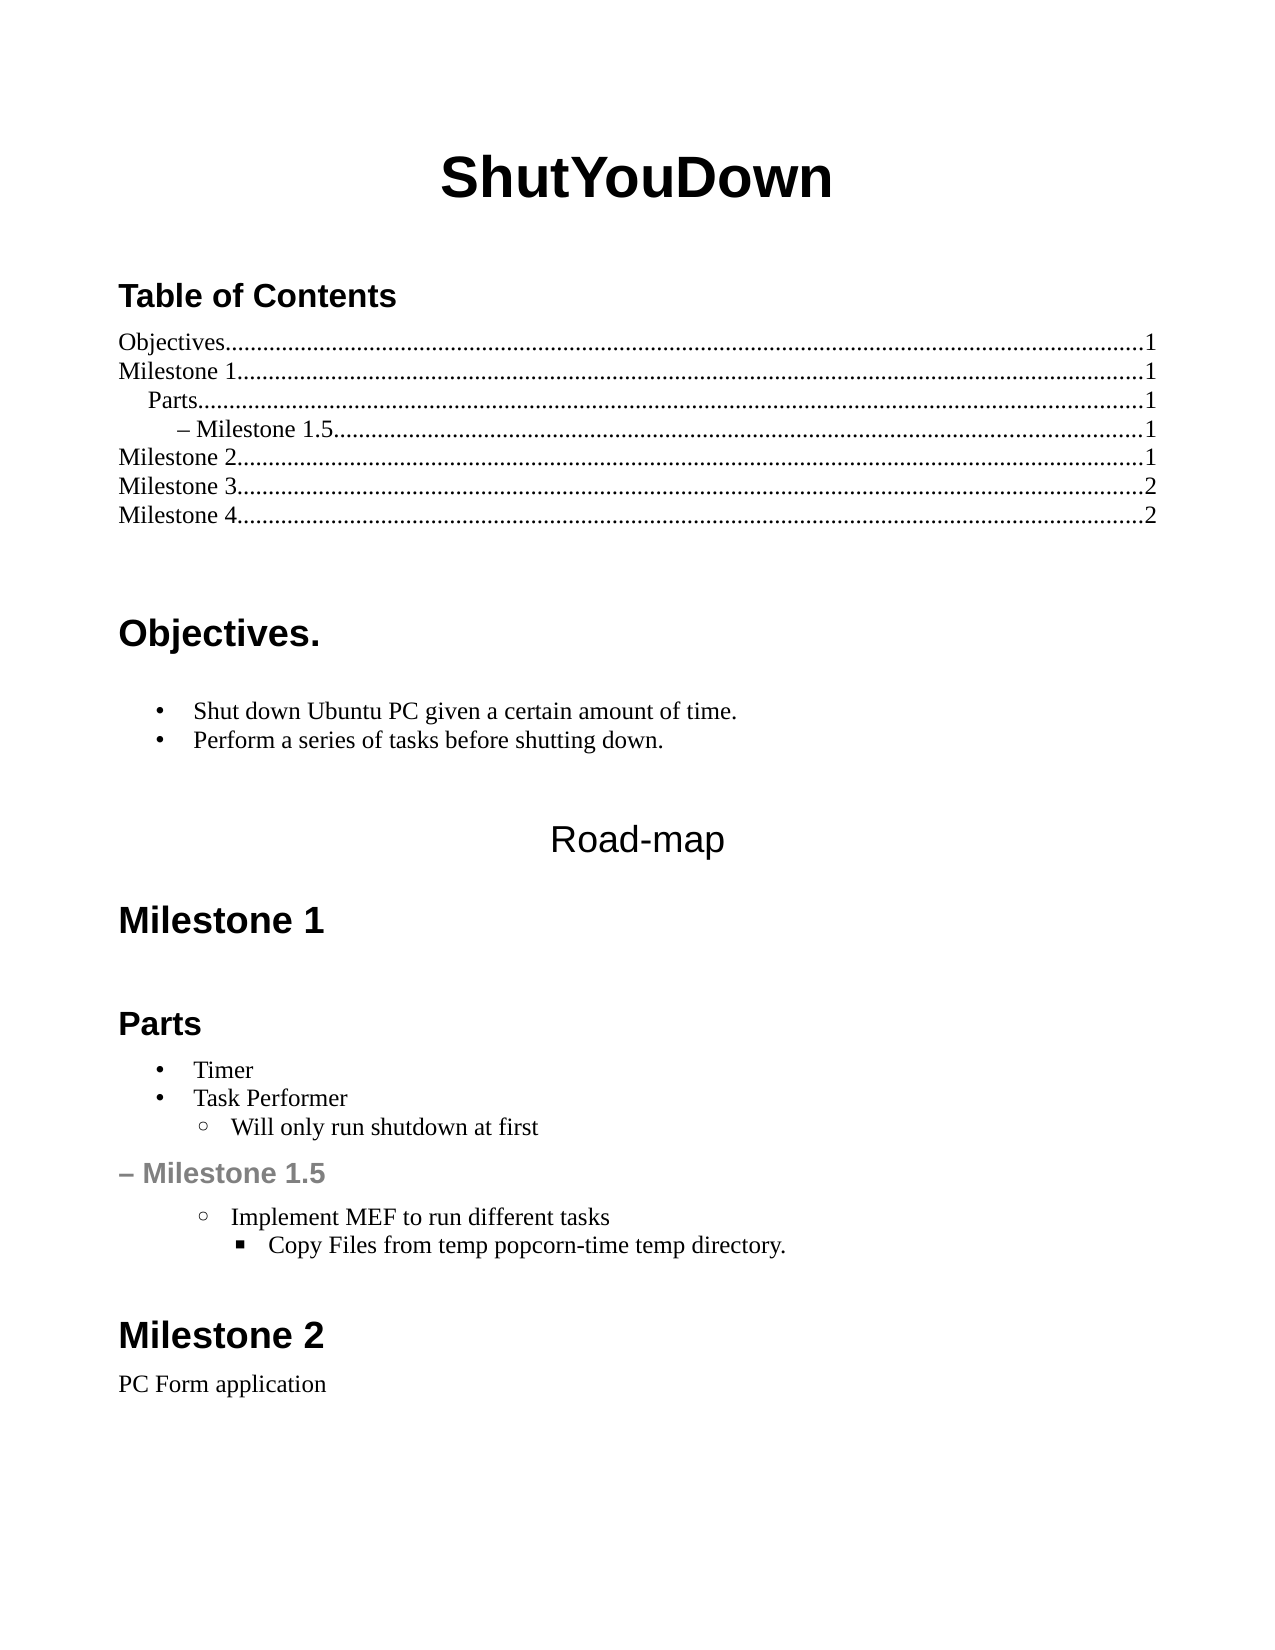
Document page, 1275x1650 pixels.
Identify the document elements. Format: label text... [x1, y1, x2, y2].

list Timer [156, 1055, 1157, 1083]
subtitle Table of Contents [118, 276, 1157, 315]
subtitle – Milestone 1.5 [118, 1156, 1157, 1189]
list Implement MEF to run different tasks [193, 1202, 1157, 1230]
subtitle Milestone 1 [118, 898, 1157, 942]
subtitle Milestone 2 [118, 1313, 1157, 1357]
text – Milestone 1.5 1 [177, 414, 1157, 442]
subtitle Objectives. [118, 611, 1157, 655]
subtitle Road-map [118, 817, 1157, 860]
list Copy Files from temp popcorn-time temp directory. [231, 1230, 1157, 1259]
text PC Form application [118, 1369, 1157, 1398]
text Milestone 4 2 [118, 500, 1157, 529]
list Perform a series of tasks before shutting down. [156, 725, 1157, 753]
subtitle Parts [118, 1004, 1157, 1042]
text Milestone 2 1 [118, 442, 1157, 471]
list Shut down Ubuntu PC given a certain amount of time. [156, 696, 1157, 725]
text Milestone 3 2 [118, 471, 1157, 500]
text Objectives. 1 [118, 327, 1157, 356]
text Parts 1 [148, 385, 1157, 414]
title ShutYouDown [118, 143, 1157, 210]
list Will only run shutdown at first [193, 1112, 1157, 1141]
list Task Performer [156, 1083, 1157, 1112]
text Milestone 1 1 [118, 356, 1157, 385]
